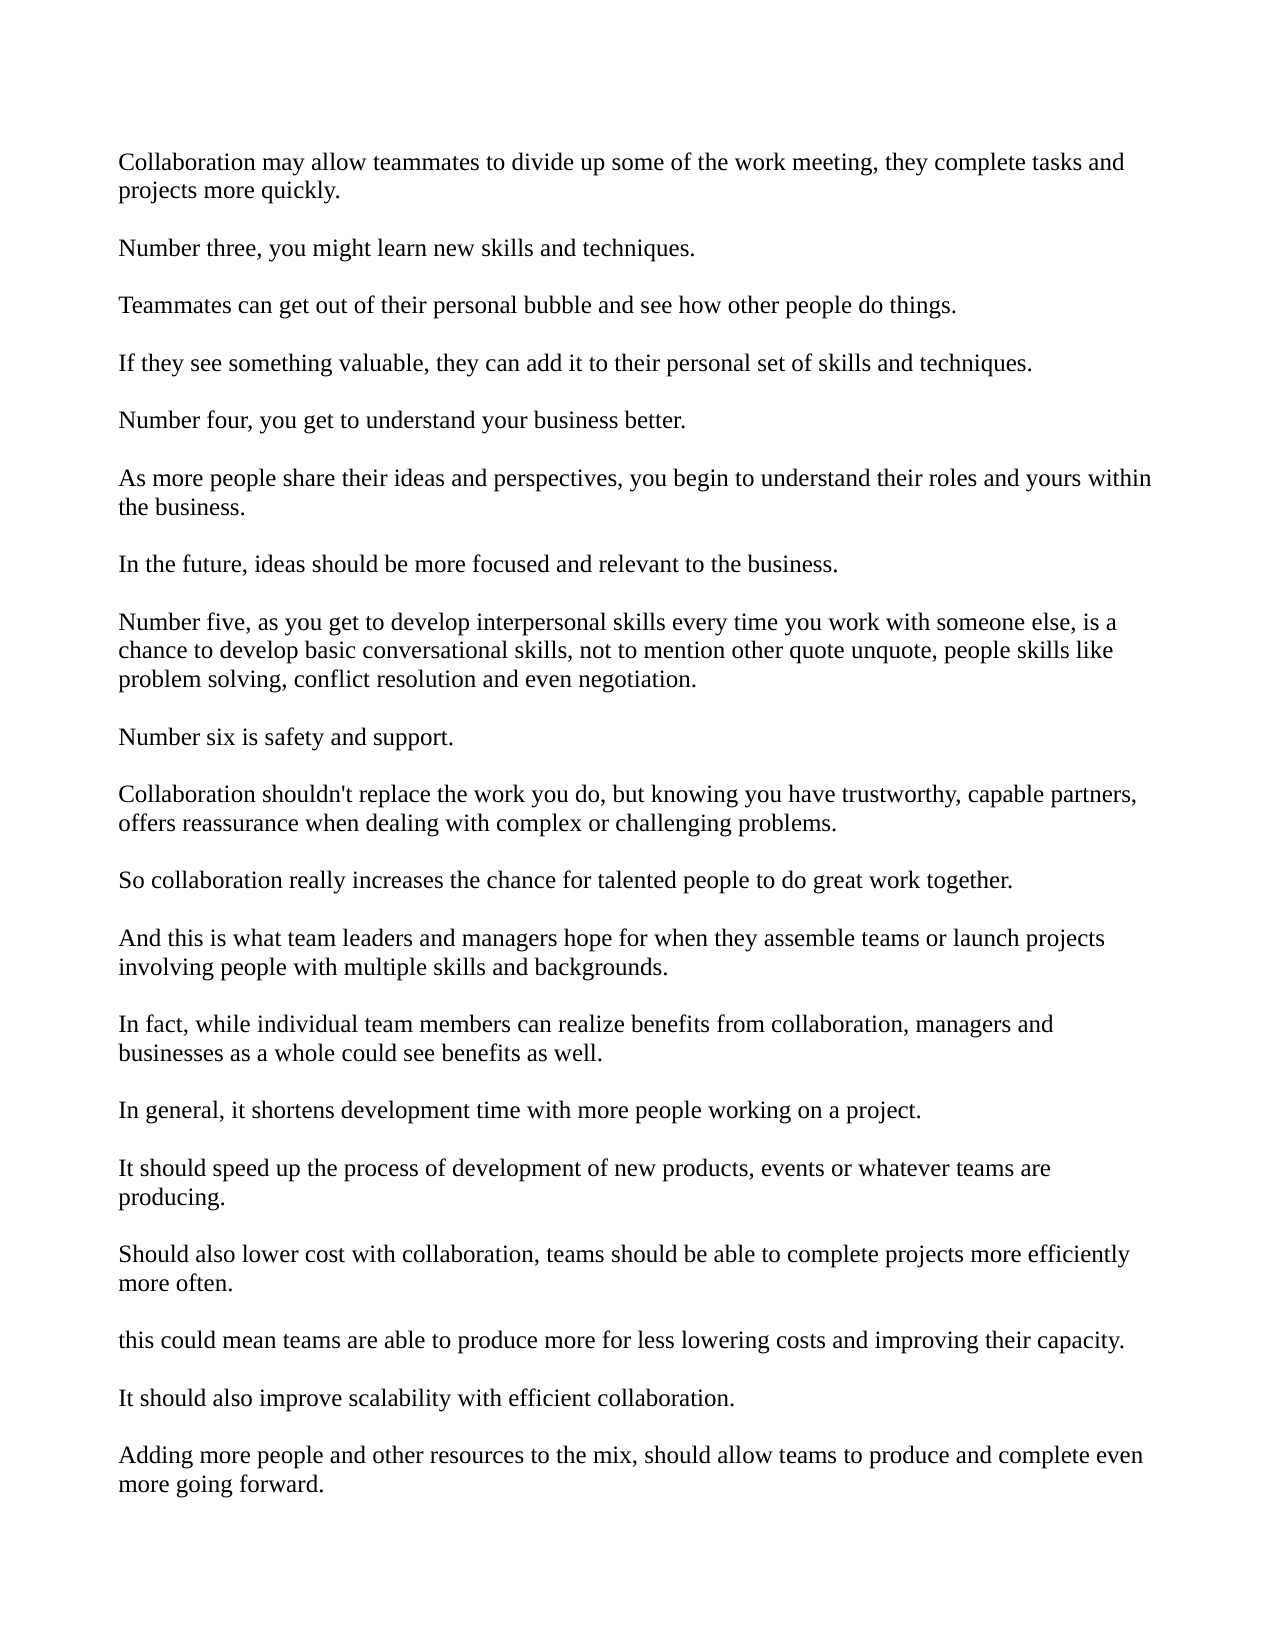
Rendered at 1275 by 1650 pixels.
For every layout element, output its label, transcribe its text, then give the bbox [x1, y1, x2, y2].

text this could mean teams are able to produce more for less lowering costs and improving their capacity. [118, 1326, 1157, 1354]
text As more people share their ideas and perspectives, you begin to understand their roles and yours within the business. [118, 463, 1157, 521]
text Number four, you get to understand your business better. [118, 406, 1157, 434]
text Teammates can get out of their personal bubble and see how other people do things. [118, 291, 1157, 319]
text It should also improve scalability with efficient collaboration. [118, 1383, 1157, 1412]
text In general, it shortens development time with more people working on a project. [118, 1096, 1157, 1124]
text Number five, as you get to develop interpersonal skills every time you work with someone else, is a chance to develop basic conversational skills, not to mention other quote unquote, people skills like problem solving, conflict resolution and even negotiation. [118, 607, 1157, 693]
text Should also lower cost with collaboration, teams should be able to complete projects more efficiently more often. [118, 1239, 1157, 1297]
text In the future, ideas should be more focused and relevant to the business. [118, 549, 1157, 578]
text Collaboration may allow teammates to divide up some of the work meeting, they complete tasks and projects more quickly. [118, 147, 1157, 204]
text Number six is safety and support. [118, 722, 1157, 751]
text It should speed up the process of development of new products, events or whatever teams are producing. [118, 1153, 1157, 1211]
text In fact, while individual team members can realize benefits from collaboration, managers and businesses as a whole could see benefits as well. [118, 1009, 1157, 1067]
text So collaboration really increases the chance for talented people to do great work together. [118, 866, 1157, 894]
text Adding more people and other resources to the mix, should allow teams to produce and complete even more going forward. [118, 1441, 1157, 1498]
text And this is what team leaders and managers hope for when they assemble teams or launch projects involving people with multiple skills and backgrounds. [118, 923, 1157, 981]
text Number three, you might learn new skills and techniques. [118, 233, 1157, 262]
text If they see something valuable, they can add it to their personal set of skills and techniques. [118, 348, 1157, 377]
text Collaboration shouldn't replace the work you do, but knowing you have trustworthy, capable partners, offers reassurance when dealing with complex or challenging problems. [118, 779, 1157, 837]
